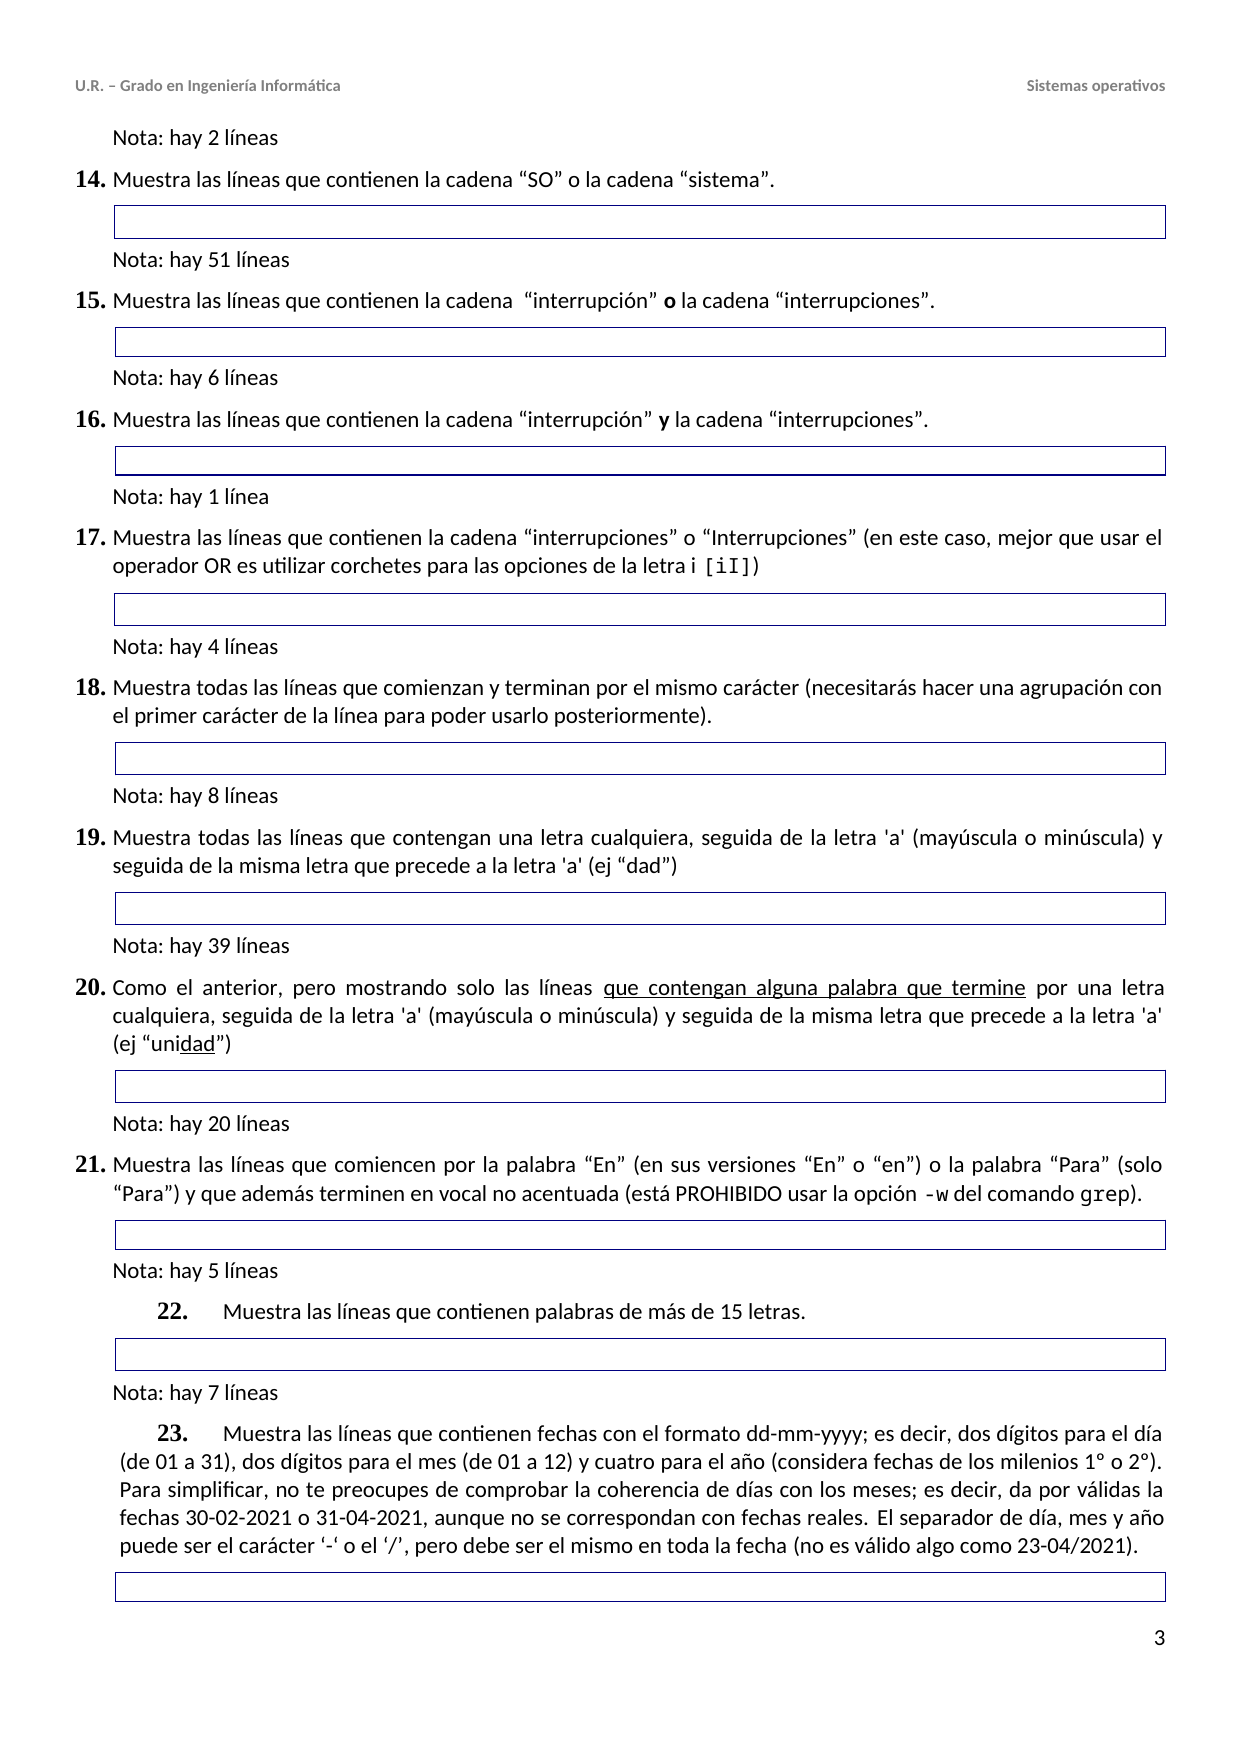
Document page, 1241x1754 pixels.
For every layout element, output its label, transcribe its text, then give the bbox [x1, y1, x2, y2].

list Como el anterior, pero mostrando solo las líneas que contengan alguna palabra que termine por una letra cualquiera, seguida de la letra 'a' (mayúscula o minúscula) y seguida de la misma letra que precede a la letra 'a' (ej “unidad”) [75, 972, 1165, 1057]
list Muestra las líneas que contienen la cadena “interrupciones” o “Interrupciones” (en este caso, mejor que usar el operador OR es utilizar corchetes para las opciones de la letra i [iI]) [75, 522, 1165, 580]
text Nota: hay 39 líneas [75, 931, 1165, 959]
list Muestra las líneas que comiencen por la palabra “En” (en sus versiones “En” o “en”) o la palabra “Para” (solo “Para”) y que además terminen en vocal no acentuada (está PROHIBIDO usar la opción -w del comando grep). [75, 1149, 1165, 1207]
text Nota: hay 6 líneas [75, 363, 1165, 391]
list Muestra las líneas que contienen fechas con el formato dd-mm-yyyy; es decir, dos dígitos para el día (de 01 a 31), dos dígitos para el mes (de 01 a 12) y cuatro para el año (considera fechas de los milenios 1º o 2º). Para simplificar, no te preocupes de comprobar la coherencia de días con los meses; es decir, da por válidas la fechas 30-02-2021 o 31-04-2021, aunque no se correspondan con fechas reales. El separador de día, mes y año puede ser el carácter ‘-‘ o el ‘/’, pero debe ser el mismo en toda la fecha (no es válido algo como 23-04/2021). [119, 1418, 1165, 1559]
text Nota: hay 4 líneas [75, 632, 1165, 660]
list Muestra las líneas que contienen palabras de más de 15 letras. [119, 1296, 1165, 1326]
text Nota: hay 51 líneas [75, 245, 1165, 273]
text Nota: hay 8 líneas [75, 782, 1165, 810]
text Nota: hay 1 línea [75, 482, 1165, 510]
text Nota: hay 5 líneas [75, 1256, 1165, 1284]
list Muestra las líneas que contienen la cadena “SO” o la cadena “sistema”. [75, 164, 1165, 193]
list Muestra todas las líneas que comienzan y terminan por el mismo carácter (necesitarás hacer una agrupación con el primer carácter de la línea para poder usarlo posteriormente). [75, 672, 1165, 729]
text Nota: hay 20 líneas [75, 1109, 1165, 1137]
list Muestra las líneas que contienen la cadena “interrupción” o la cadena “interrupciones”. [75, 286, 1165, 314]
text Nota: hay 2 líneas [75, 123, 1165, 151]
text Nota: hay 7 líneas [75, 1378, 1165, 1406]
list Muestra todas las líneas que contengan una letra cualquiera, seguida de la letra 'a' (mayúscula o minúscula) y seguida de la misma letra que precede a la letra 'a' (ej “dad”) [75, 822, 1165, 879]
list Muestra las líneas que contienen la cadena “interrupción” y la cadena “interrupciones”. [75, 404, 1165, 433]
